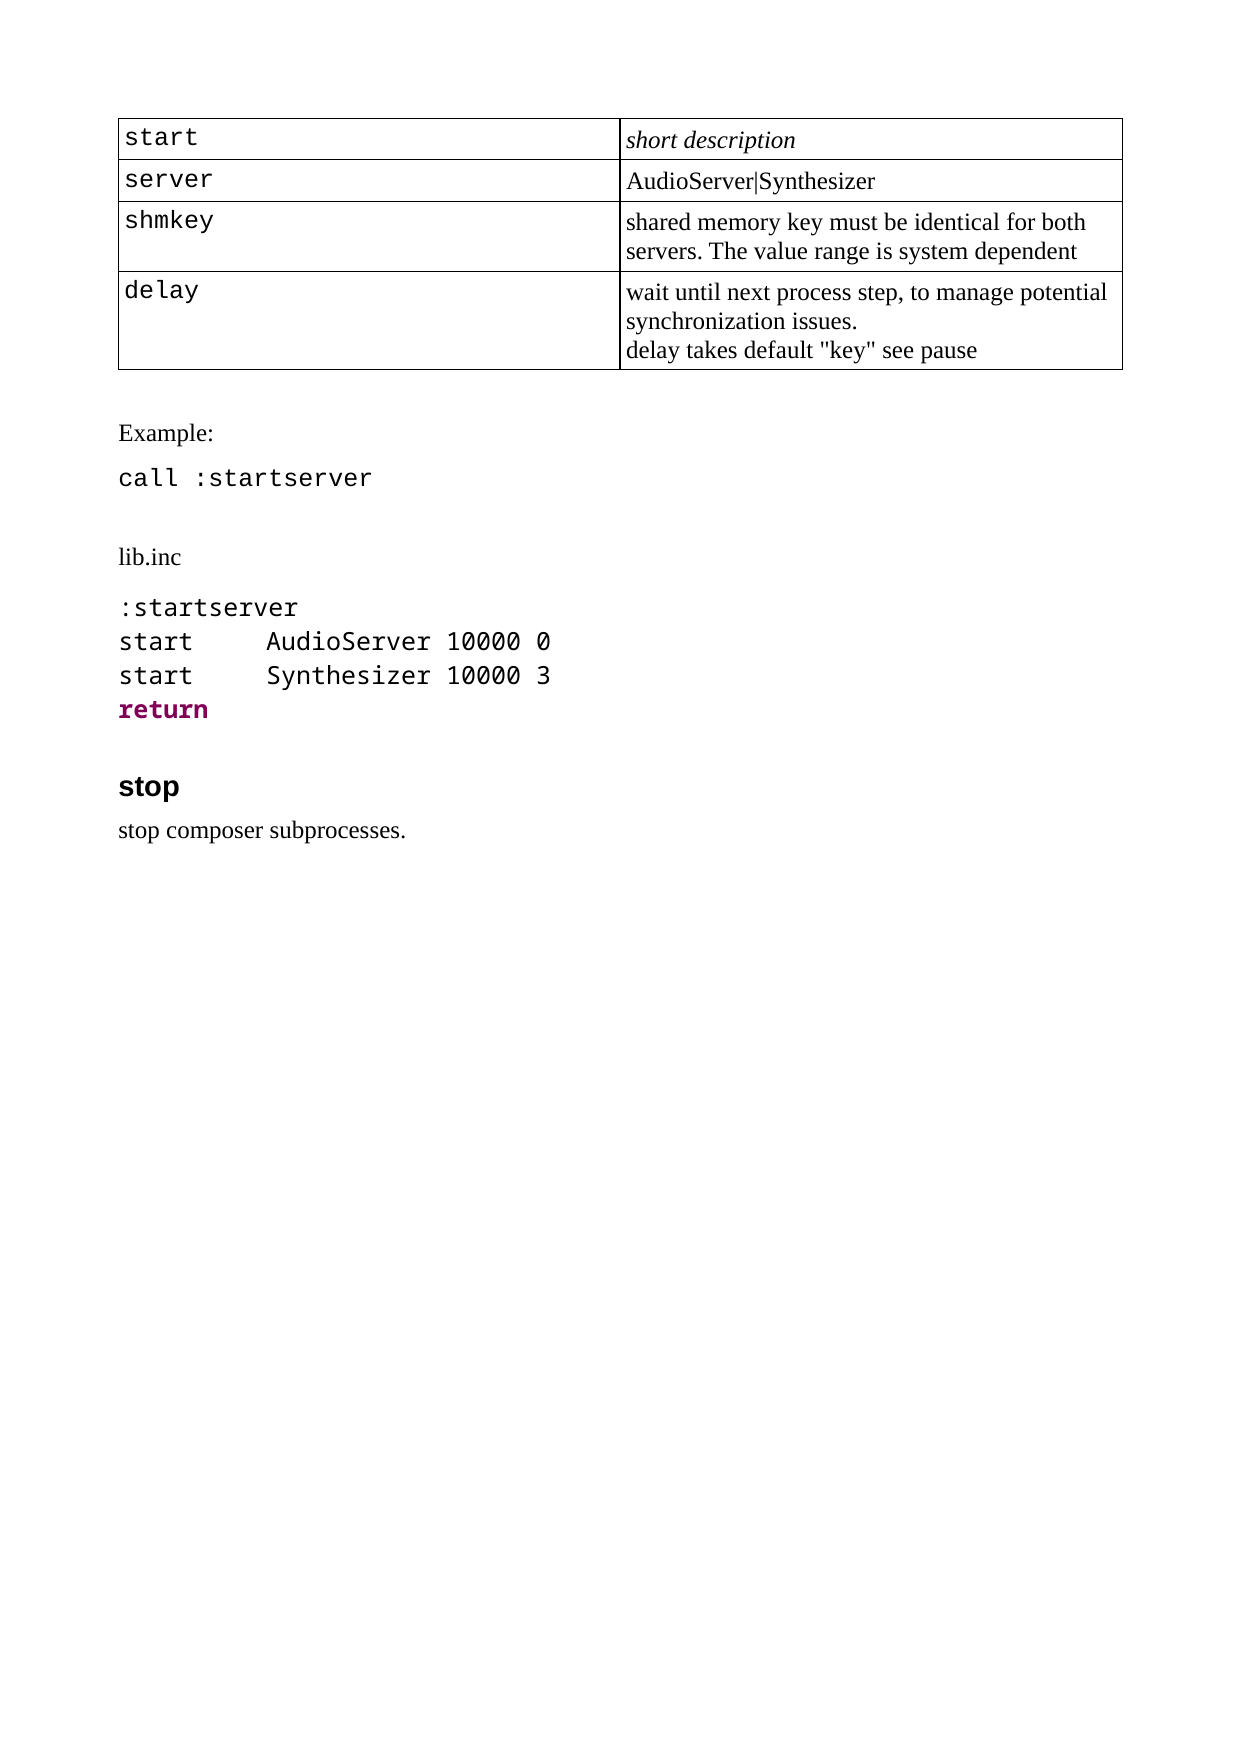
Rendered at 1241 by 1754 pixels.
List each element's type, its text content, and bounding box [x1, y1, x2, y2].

table_cell AudioServer|Synthesizer [621, 160, 1122, 201]
text start AudioServer 10000 0 [118, 623, 1122, 657]
table_cell server [119, 160, 619, 201]
subtitle stop [118, 769, 1122, 802]
table_header short description [621, 119, 1122, 159]
table_header start [119, 119, 619, 159]
text return [118, 691, 1122, 725]
table_cell shmkey [119, 202, 619, 271]
text Example: [118, 418, 1122, 447]
text call :startserver [118, 466, 1122, 494]
table_cell shared memory key must be identical for both servers. The value range is system dependent [621, 202, 1122, 271]
text :startserver [118, 589, 1122, 623]
table_cell delay [119, 272, 619, 369]
text lib.inc [118, 542, 1122, 570]
text start Synthesizer 10000 3 [118, 657, 1122, 691]
text stop composer subprocesses. [118, 815, 1122, 843]
table_cell wait until next process step, to manage potential synchronization issues. delay takes default "key" see pause [621, 272, 1122, 369]
